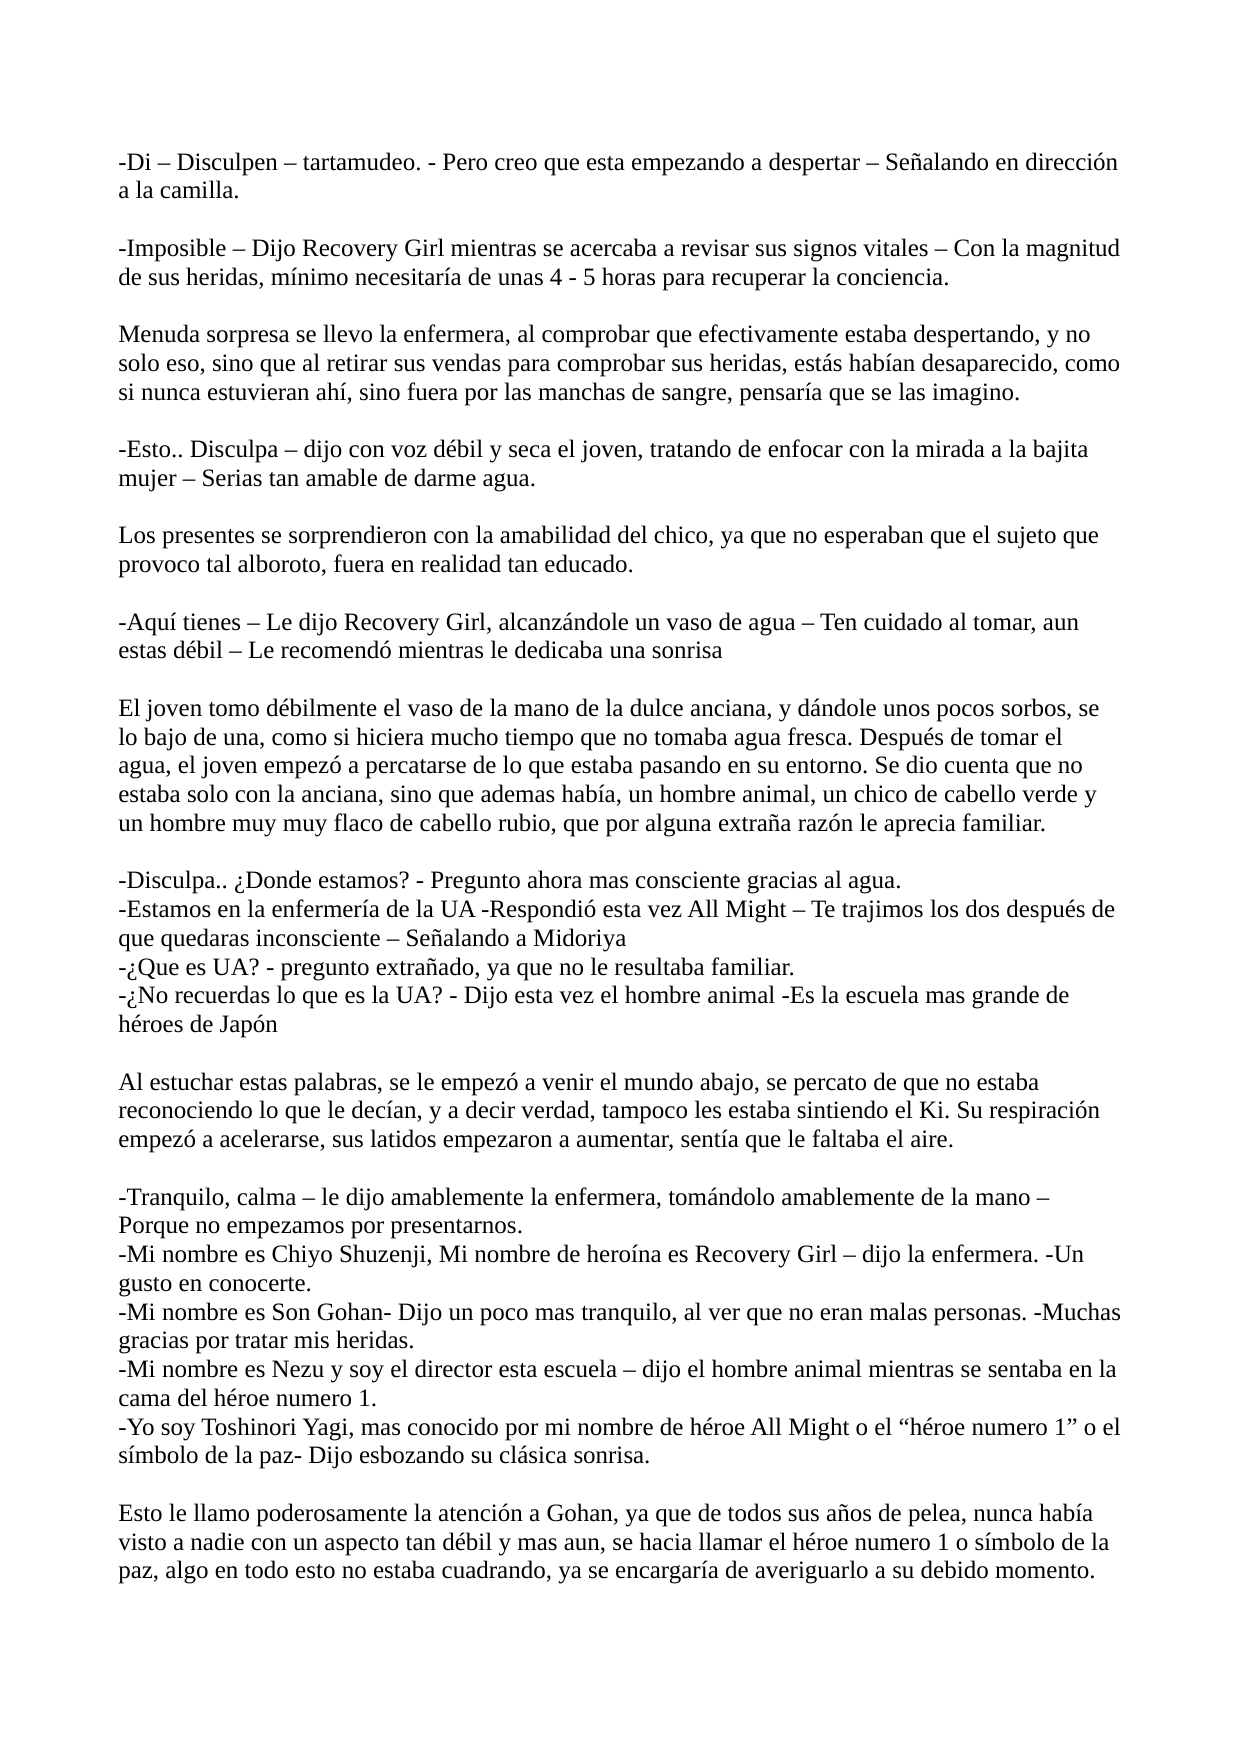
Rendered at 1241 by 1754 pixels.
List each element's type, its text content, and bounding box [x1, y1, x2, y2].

text -¿Que es UA? - pregunto extrañado, ya que no le resultaba familiar. [118, 952, 1122, 981]
text -¿No recuerdas lo que es la UA? - Dijo esta vez el hombre animal -Es la escuela mas grande de héroes de Japón [118, 981, 1122, 1038]
text -Di – Disculpen – tartamudeo. - Pero creo que esta empezando a despertar – Señalando en dirección a la camilla. [118, 147, 1122, 204]
text Menuda sorpresa se llevo la enfermera, al comprobar que efectivamente estaba despertando, y no solo eso, sino que al retirar sus vendas para comprobar sus heridas, estás habían desaparecido, como si nunca estuvieran ahí, sino fuera por las manchas de sangre, pensaría que se las imagino. [118, 319, 1122, 406]
text -Yo soy Toshinori Yagi, mas conocido por mi nombre de héroe All Might o el “héroe numero 1” o el símbolo de la paz- Dijo esbozando su clásica sonrisa. [118, 1412, 1122, 1469]
text -Estamos en la enfermería de la UA -Respondió esta vez All Might – Te trajimos los dos después de que quedaras inconsciente – Señalando a Midoriya [118, 894, 1122, 952]
text -Mi nombre es Chiyo Shuzenji, Mi nombre de heroína es Recovery Girl – dijo la enfermera. -Un gusto en conocerte. [118, 1239, 1122, 1297]
text -Esto.. Disculpa – dijo con voz débil y seca el joven, tratando de enfocar con la mirada a la bajita mujer – Serias tan amable de darme agua. [118, 434, 1122, 492]
text -Imposible – Dijo Recovery Girl mientras se acercaba a revisar sus signos vitales – Con la magnitud de sus heridas, mínimo necesitaría de unas 4 - 5 horas para recuperar la conciencia. [118, 233, 1122, 291]
text -Tranquilo, calma – le dijo amablemente la enfermera, tomándolo amablemente de la mano – Porque no empezamos por presentarnos. [118, 1182, 1122, 1239]
text Los presentes se sorprendieron con la amabilidad del chico, ya que no esperaban que el sujeto que provoco tal alboroto, fuera en realidad tan educado. [118, 521, 1122, 578]
text -Mi nombre es Son Gohan- Dijo un poco mas tranquilo, al ver que no eran malas personas. -Muchas gracias por tratar mis heridas. [118, 1297, 1122, 1354]
text -Mi nombre es Nezu y soy el director esta escuela – dijo el hombre animal mientras se sentaba en la cama del héroe numero 1. [118, 1354, 1122, 1412]
text -Aquí tienes – Le dijo Recovery Girl, alcanzándole un vaso de agua – Ten cuidado al tomar, aun estas débil – Le recomendó mientras le dedicaba una sonrisa [118, 607, 1122, 664]
text Al estuchar estas palabras, se le empezó a venir el mundo abajo, se percato de que no estaba reconociendo lo que le decían, y a decir verdad, tampoco les estaba sintiendo el Ki. Su respiración empezó a acelerarse, sus latidos empezaron a aumentar, sentía que le faltaba el aire. [118, 1067, 1122, 1153]
text El joven tomo débilmente el vaso de la mano de la dulce anciana, y dándole unos pocos sorbos, se lo bajo de una, como si hiciera mucho tiempo que no tomaba agua fresca. Después de tomar el agua, el joven empezó a percatarse de lo que estaba pasando en su entorno. Se dio cuenta que no estaba solo con la anciana, sino que ademas había, un hombre animal, un chico de cabello verde y un hombre muy muy flaco de cabello rubio, que por alguna extraña razón le aprecia familiar. [118, 693, 1122, 837]
text Esto le llamo poderosamente la atención a Gohan, ya que de todos sus años de pelea, nunca había visto a nadie con un aspecto tan débil y mas aun, se hacia llamar el héroe numero 1 o símbolo de la paz, algo en todo esto no estaba cuadrando, ya se encargaría de averiguarlo a su debido momento. [118, 1498, 1122, 1584]
text -Disculpa.. ¿Donde estamos? - Pregunto ahora mas consciente gracias al agua. [118, 866, 1122, 894]
